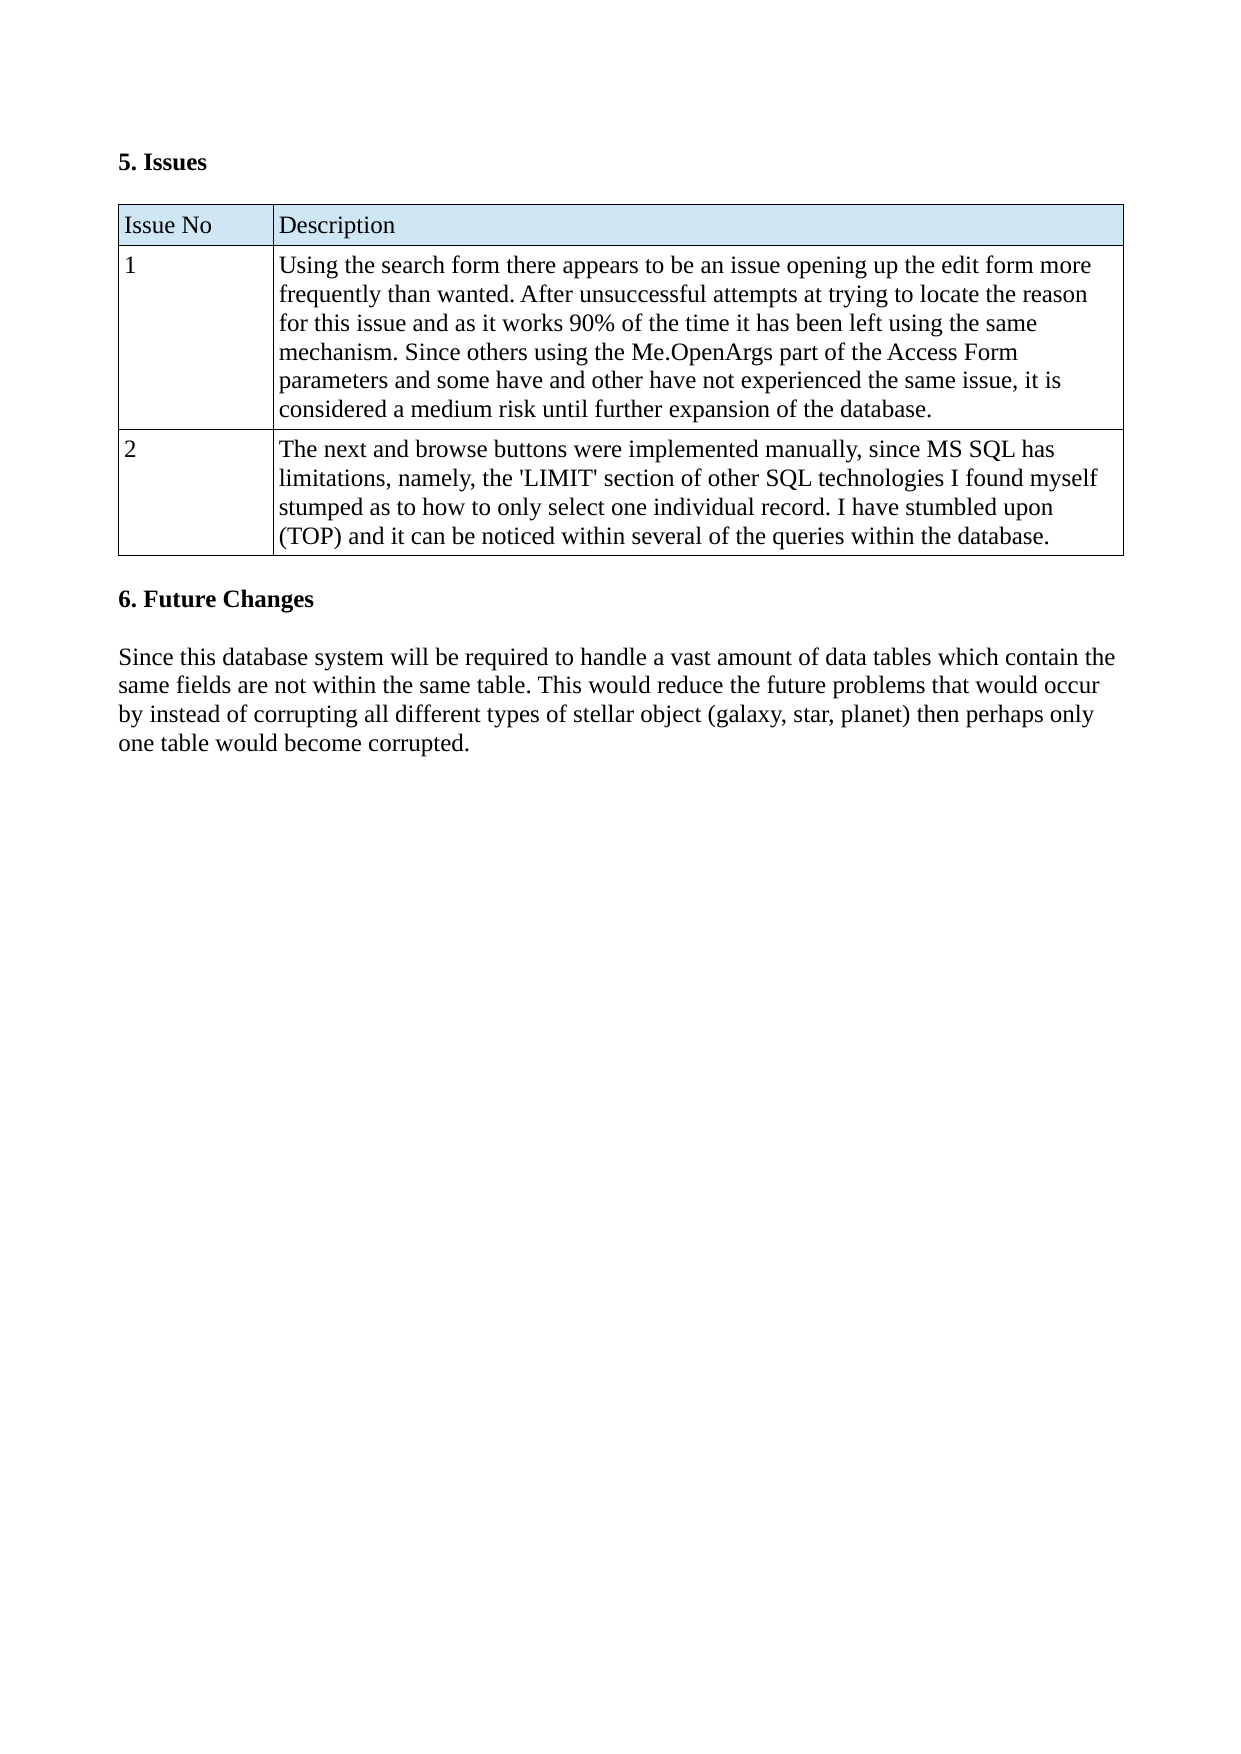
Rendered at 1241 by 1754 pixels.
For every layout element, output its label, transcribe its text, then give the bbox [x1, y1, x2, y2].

table_cell 1 [119, 246, 273, 429]
table_header Description [274, 205, 1123, 245]
table_header Issue No [119, 205, 273, 245]
table_cell Using the search form there appears to be an issue opening up the edit form more frequently than wanted. After unsuccessful attempts at trying to locate the reason for this issue and as it works 90% of the time it has been left using the same mechanism. Since others using the Me.OpenArgs part of the Access Form parameters and some have and other have not experienced the same issue, it is considered a medium risk until further expansion of the database. [274, 246, 1123, 429]
text Since this database system will be required to handle a vast amount of data tables which contain the same fields are not within the same table. This would reduce the future problems that would occur by instead of corrupting all different types of stellar object (galaxy, star, planet) then perhaps only one table would become corrupted. [118, 642, 1122, 757]
text 6. Future Changes [118, 584, 1122, 613]
text 5. Issues [118, 147, 1122, 176]
table_cell 2 [119, 430, 273, 555]
table_cell The next and browse buttons were implemented manually, since MS SQL has limitations, namely, the 'LIMIT' section of other SQL technologies I found myself stumped as to how to only select one individual record. I have stumbled upon (TOP) and it can be noticed within several of the queries within the database. [274, 430, 1123, 555]
